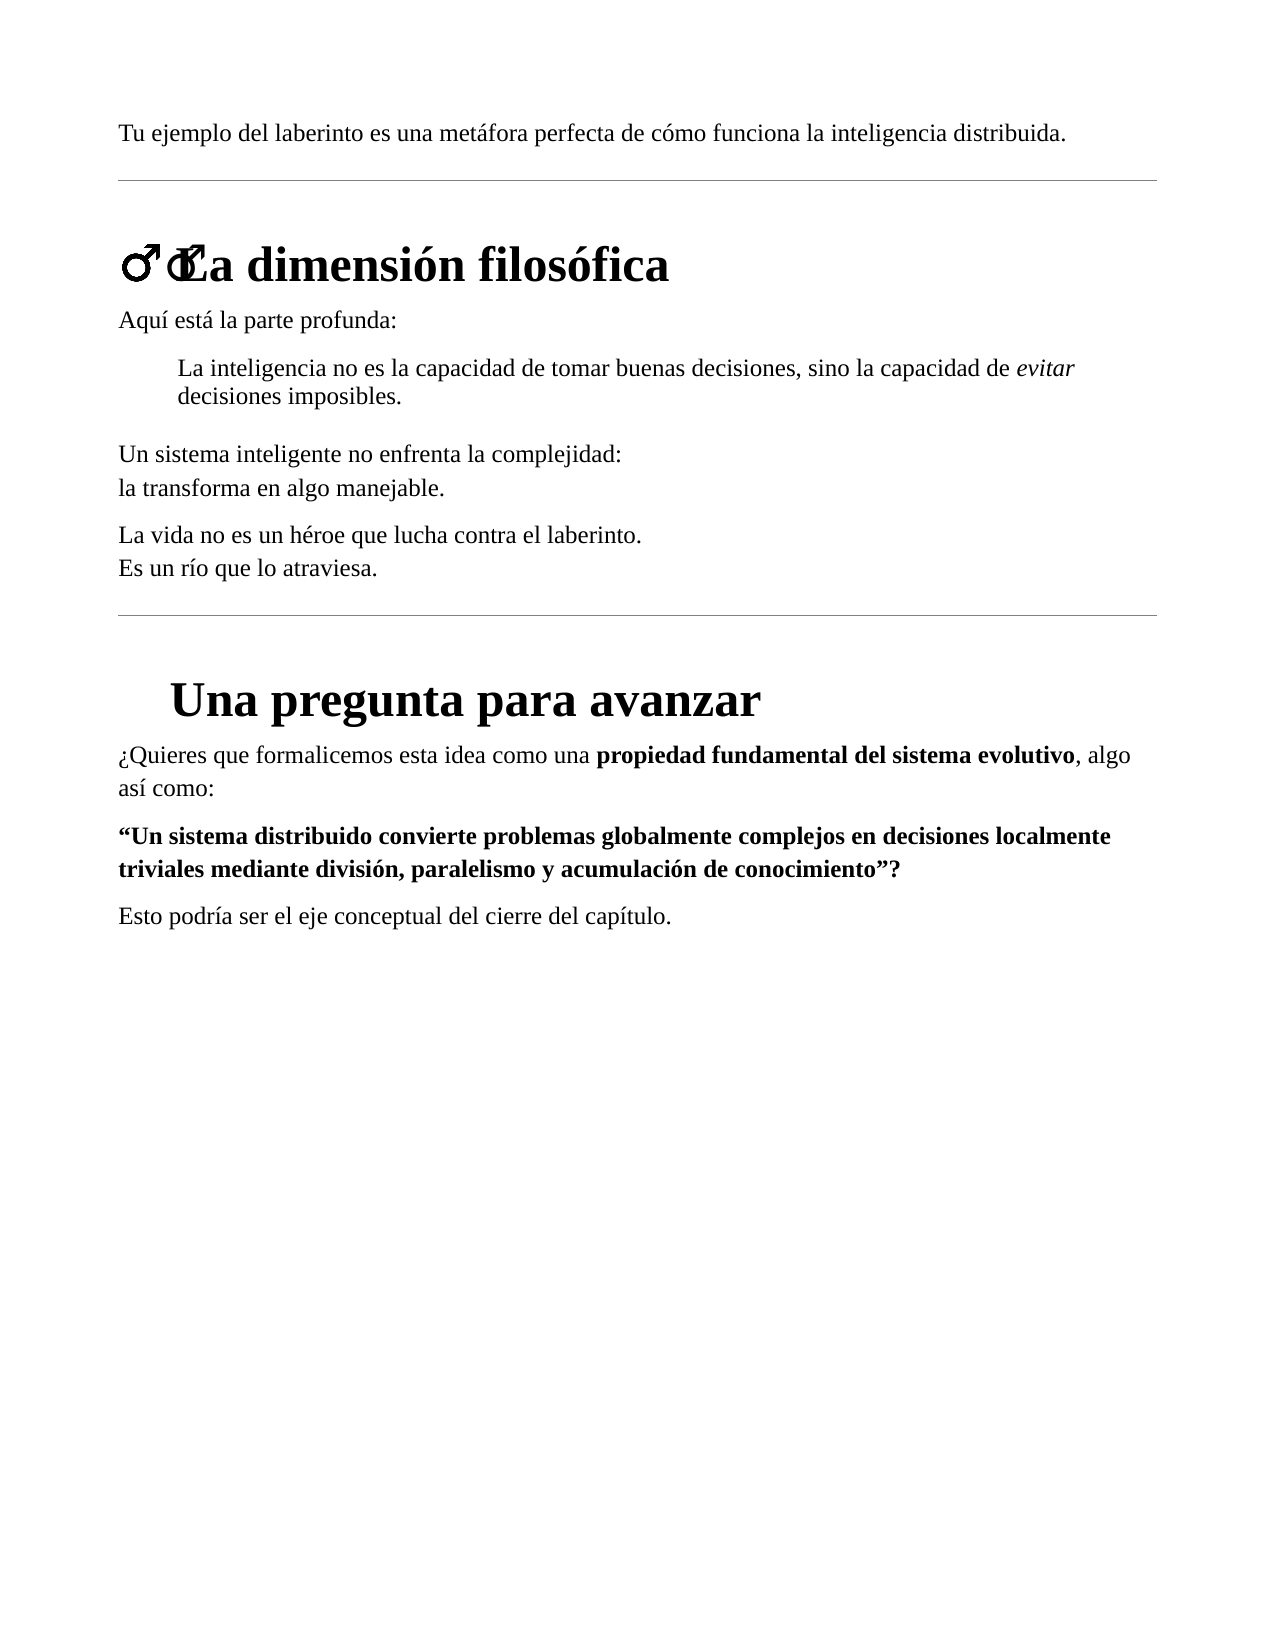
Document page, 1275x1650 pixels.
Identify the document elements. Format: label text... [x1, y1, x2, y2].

subtitle 🔭 Una pregunta para avanzar [118, 670, 1157, 728]
text La vida no es un héroe que lucha contra el laberinto. Es un río que lo atraviesa. [118, 520, 1157, 582]
subtitle 🧘‍♂️ La dimensión filosófica [118, 235, 1157, 292]
text Aquí está la parte profunda: [118, 305, 1157, 334]
text Esto podría ser el eje conceptual del cierre del capítulo. [118, 901, 1157, 930]
text “Un sistema distribuido convierte problemas globalmente complejos en decisiones localmente triviales mediante división, paralelismo y acumulación de conocimiento”? [118, 821, 1157, 882]
text La inteligencia no es la capacidad de tomar buenas decisiones, sino la capacidad de evitar decisiones imposibles. [177, 353, 1098, 410]
text Tu ejemplo del laberinto es una metáfora perfecta de cómo funciona la inteligencia distribuida. [118, 118, 1157, 147]
text ¿Quieres que formalicemos esta idea como una propiedad fundamental del sistema evolutivo, algo así como: [118, 740, 1157, 802]
text Un sistema inteligente no enfrenta la complejidad: la transforma en algo manejable. [118, 439, 1157, 501]
